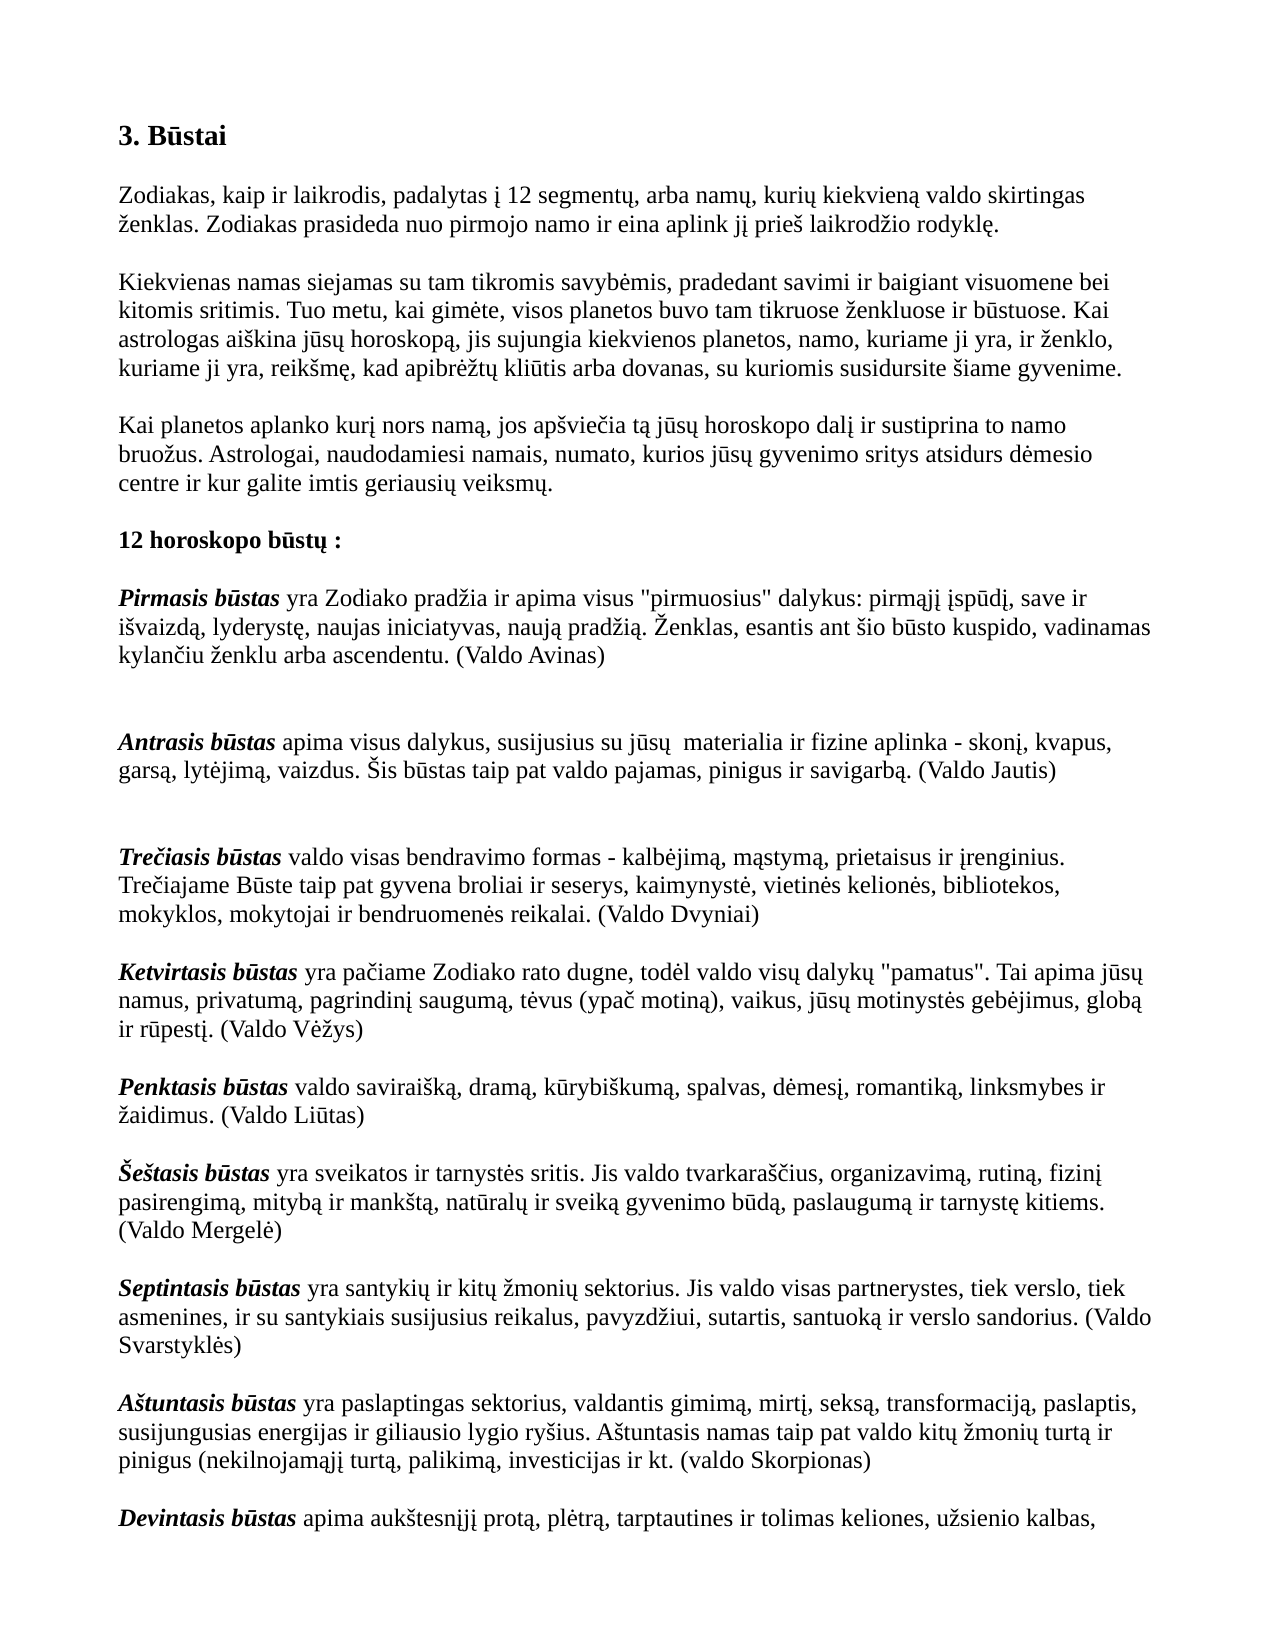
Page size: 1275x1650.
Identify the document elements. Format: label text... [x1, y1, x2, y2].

text Zodiakas, kaip ir laikrodis, padalytas į 12 segmentų, arba namų, kurių kiekvieną valdo skirtingas ženklas. Zodiakas prasideda nuo pirmojo namo ir eina aplink jį prieš laikrodžio rodyklę. [118, 180, 1157, 238]
text Kiekvienas namas siejamas su tam tikromis savybėmis, pradedant savimi ir baigiant visuomene bei kitomis sritimis. Tuo metu, kai gimėte, visos planetos buvo tam tikruose ženkluose ir būstuose. Kai astrologas aiškina jūsų horoskopą, jis sujungia kiekvienos planetos, namo, kuriame ji yra, ir ženklo, kuriame ji yra, reikšmę, kad apibrėžtų kliūtis arba dovanas, su kuriomis susidursite šiame gyvenime. [118, 267, 1157, 382]
text Pirmasis būstas yra Zodiako pradžia ir apima visus "pirmuosius" dalykus: pirmąjį įspūdį, save ir išvaizdą, lyderystę, naujas iniciatyvas, naują pradžią. Ženklas, esantis ant šio būsto kuspido, vadinamas kylančiu ženklu arba ascendentu. (Valdo Avinas) [118, 583, 1157, 669]
text Penktasis būstas valdo saviraišką, dramą, kūrybiškumą, spalvas, dėmesį, romantiką, linksmybes ir žaidimus. (Valdo Liūtas) [118, 1072, 1157, 1129]
text Šeštasis būstas yra sveikatos ir tarnystės sritis. Jis valdo tvarkaraščius, organizavimą, rutiną, fizinį pasirengimą, mitybą ir mankštą, natūralų ir sveiką gyvenimo būdą, paslaugumą ir tarnystę kitiems. (Valdo Mergelė) [118, 1158, 1157, 1244]
text 12 horoskopo būstų : [118, 525, 1157, 554]
text Antrasis būstas apima visus dalykus, susijusius su jūsų materialia ir fizine aplinka - skonį, kvapus, garsą, lytėjimą, vaizdus. Šis būstas taip pat valdo pajamas, pinigus ir savigarbą. (Valdo Jautis) [118, 727, 1157, 784]
text 3. Būstai [118, 118, 1157, 152]
text Trečiasis būstas valdo visas bendravimo formas - kalbėjimą, mąstymą, prietaisus ir įrenginius. Trečiajame Būste taip pat gyvena broliai ir seserys, kaimynystė, vietinės kelionės, bibliotekos, mokyklos, mokytojai ir bendruomenės reikalai. (Valdo Dvyniai) [118, 842, 1157, 928]
text Kai planetos aplanko kurį nors namą, jos apšviečia tą jūsų horoskopo dalį ir sustiprina to namo bruožus. Astrologai, naudodamiesi namais, numato, kurios jūsų gyvenimo sritys atsidurs dėmesio centre ir kur galite imtis geriausių veiksmų. [118, 410, 1157, 497]
text Aštuntasis būstas yra paslaptingas sektorius, valdantis gimimą, mirtį, seksą, transformaciją, paslaptis, susijungusias energijas ir giliausio lygio ryšius. Aštuntasis namas taip pat valdo kitų žmonių turtą ir pinigus (nekilnojamąjį turtą, palikimą, investicijas ir kt. (valdo Skorpionas) [118, 1388, 1157, 1474]
text Septintasis būstas yra santykių ir kitų žmonių sektorius. Jis valdo visas partnerystes, tiek verslo, tiek asmenines, ir su santykiais susijusius reikalus, pavyzdžiui, sutartis, santuoką ir verslo sandorius. (Valdo Svarstyklės) [118, 1273, 1157, 1359]
text Devintasis būstas apima aukštesnįjį protą, plėtrą, tarptautines ir tolimas keliones, užsienio kalbas, [118, 1503, 1157, 1532]
text Ketvirtasis būstas yra pačiame Zodiako rato dugne, todėl valdo visų dalykų "pamatus". Tai apima jūsų namus, privatumą, pagrindinį saugumą, tėvus (ypač motiną), vaikus, jūsų motinystės gebėjimus, globą ir rūpestį. (Valdo Vėžys) [118, 957, 1157, 1043]
